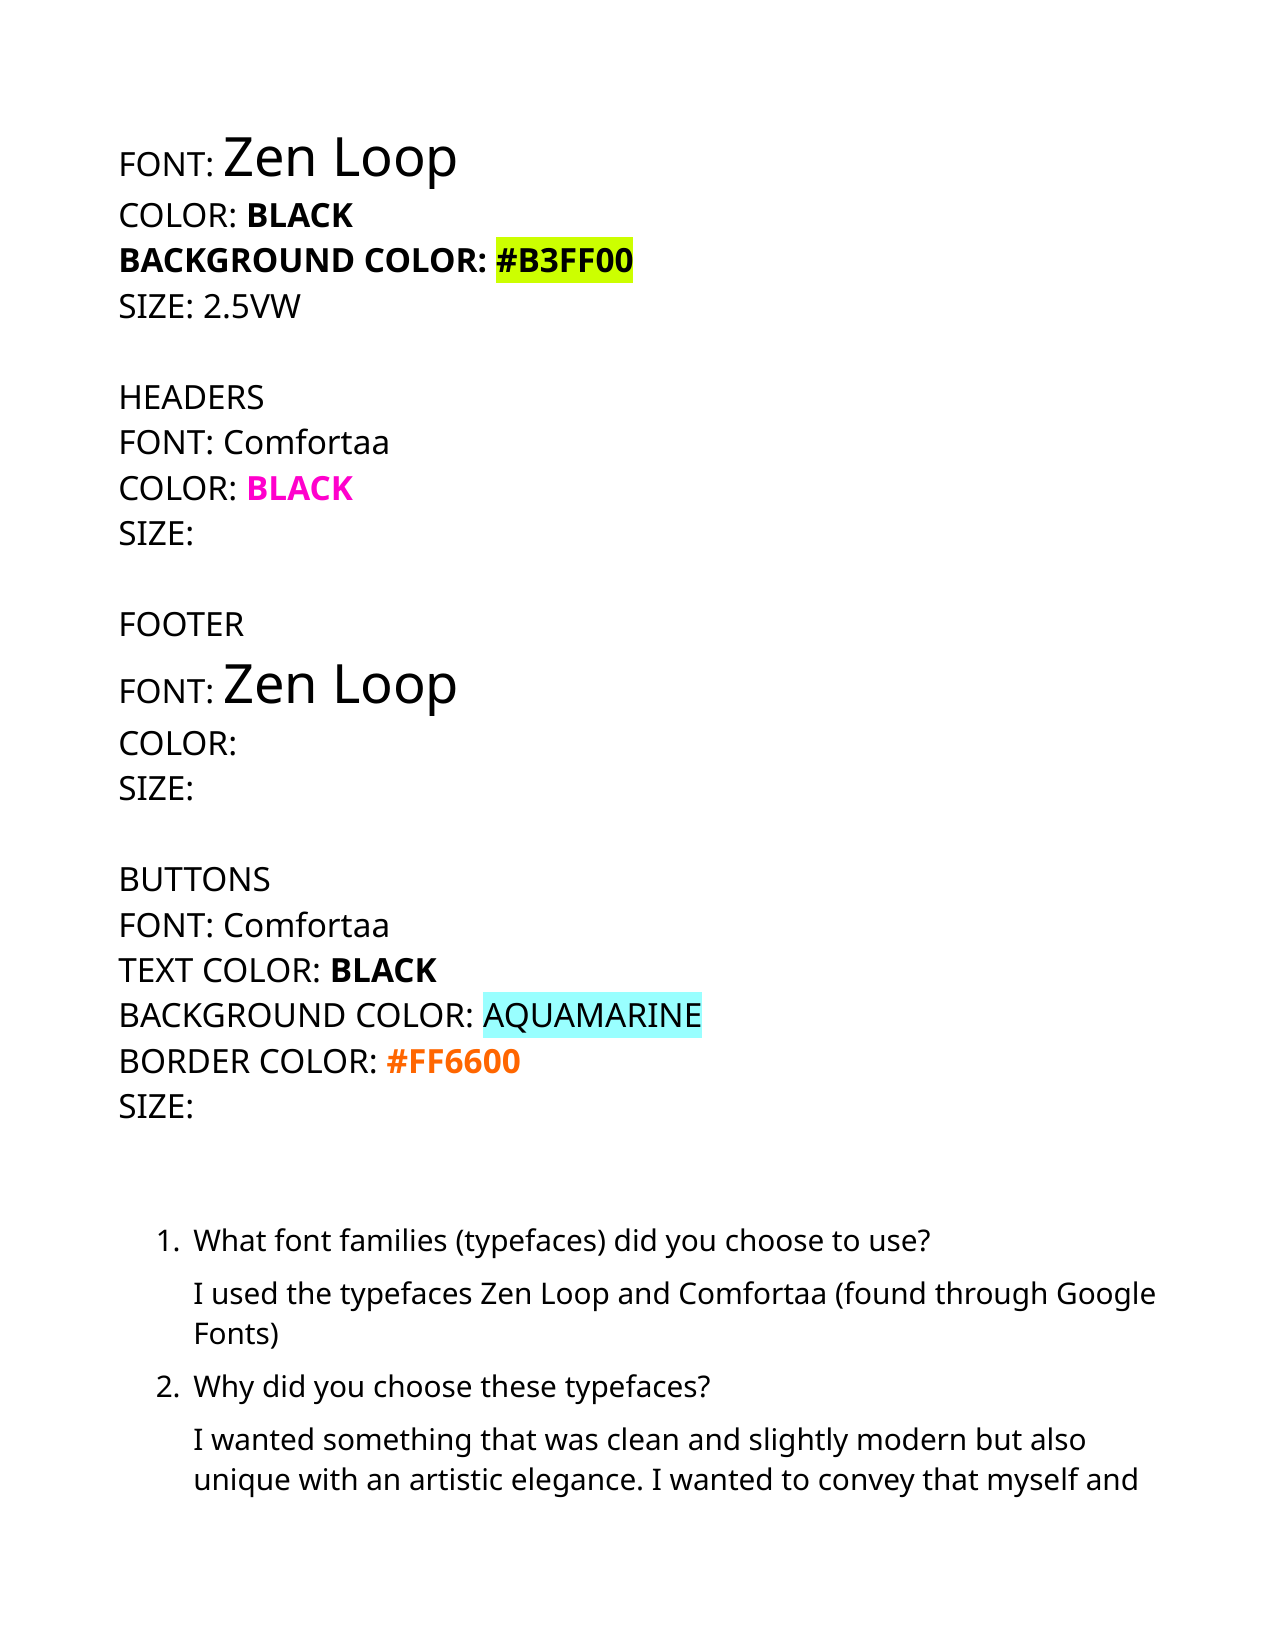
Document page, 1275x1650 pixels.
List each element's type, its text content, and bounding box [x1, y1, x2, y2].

text TEXT COLOR: BLACK [118, 947, 1157, 992]
text SIZE: 2.5VW [118, 283, 1157, 328]
text COLOR: BLACK [118, 464, 1157, 510]
text FONT: Zen Loop [118, 118, 1157, 192]
text FONT: Comfortaa [118, 419, 1157, 464]
text HEADERS [118, 373, 1157, 419]
text FOOTER [118, 601, 1157, 646]
text FONT: Zen Loop [118, 646, 1157, 720]
text BACKGROUND COLOR: AQUAMARINE [118, 992, 1157, 1038]
text BORDER COLOR: #FF6600 [118, 1038, 1157, 1083]
text SIZE: [118, 510, 1157, 555]
text BACKGROUND COLOR: #B3FF00 [118, 237, 1157, 283]
text SIZE: [118, 1083, 1157, 1128]
list I used the typefaces Zen Loop and Comfortaa (found through Google Fonts) [156, 1272, 1157, 1353]
list Why did you choose these typefaces? [156, 1366, 1157, 1406]
list I wanted something that was clean and slightly modern but also unique with an artistic elegance. I wanted to convey that myself and [156, 1418, 1157, 1499]
text COLOR: [118, 720, 1157, 765]
text FONT: Comfortaa [118, 901, 1157, 947]
text SIZE: [118, 765, 1157, 811]
text COLOR: BLACK [118, 192, 1157, 237]
text BUTTONS [118, 856, 1157, 901]
list What font families (typefaces) did you choose to use? [156, 1219, 1157, 1260]
